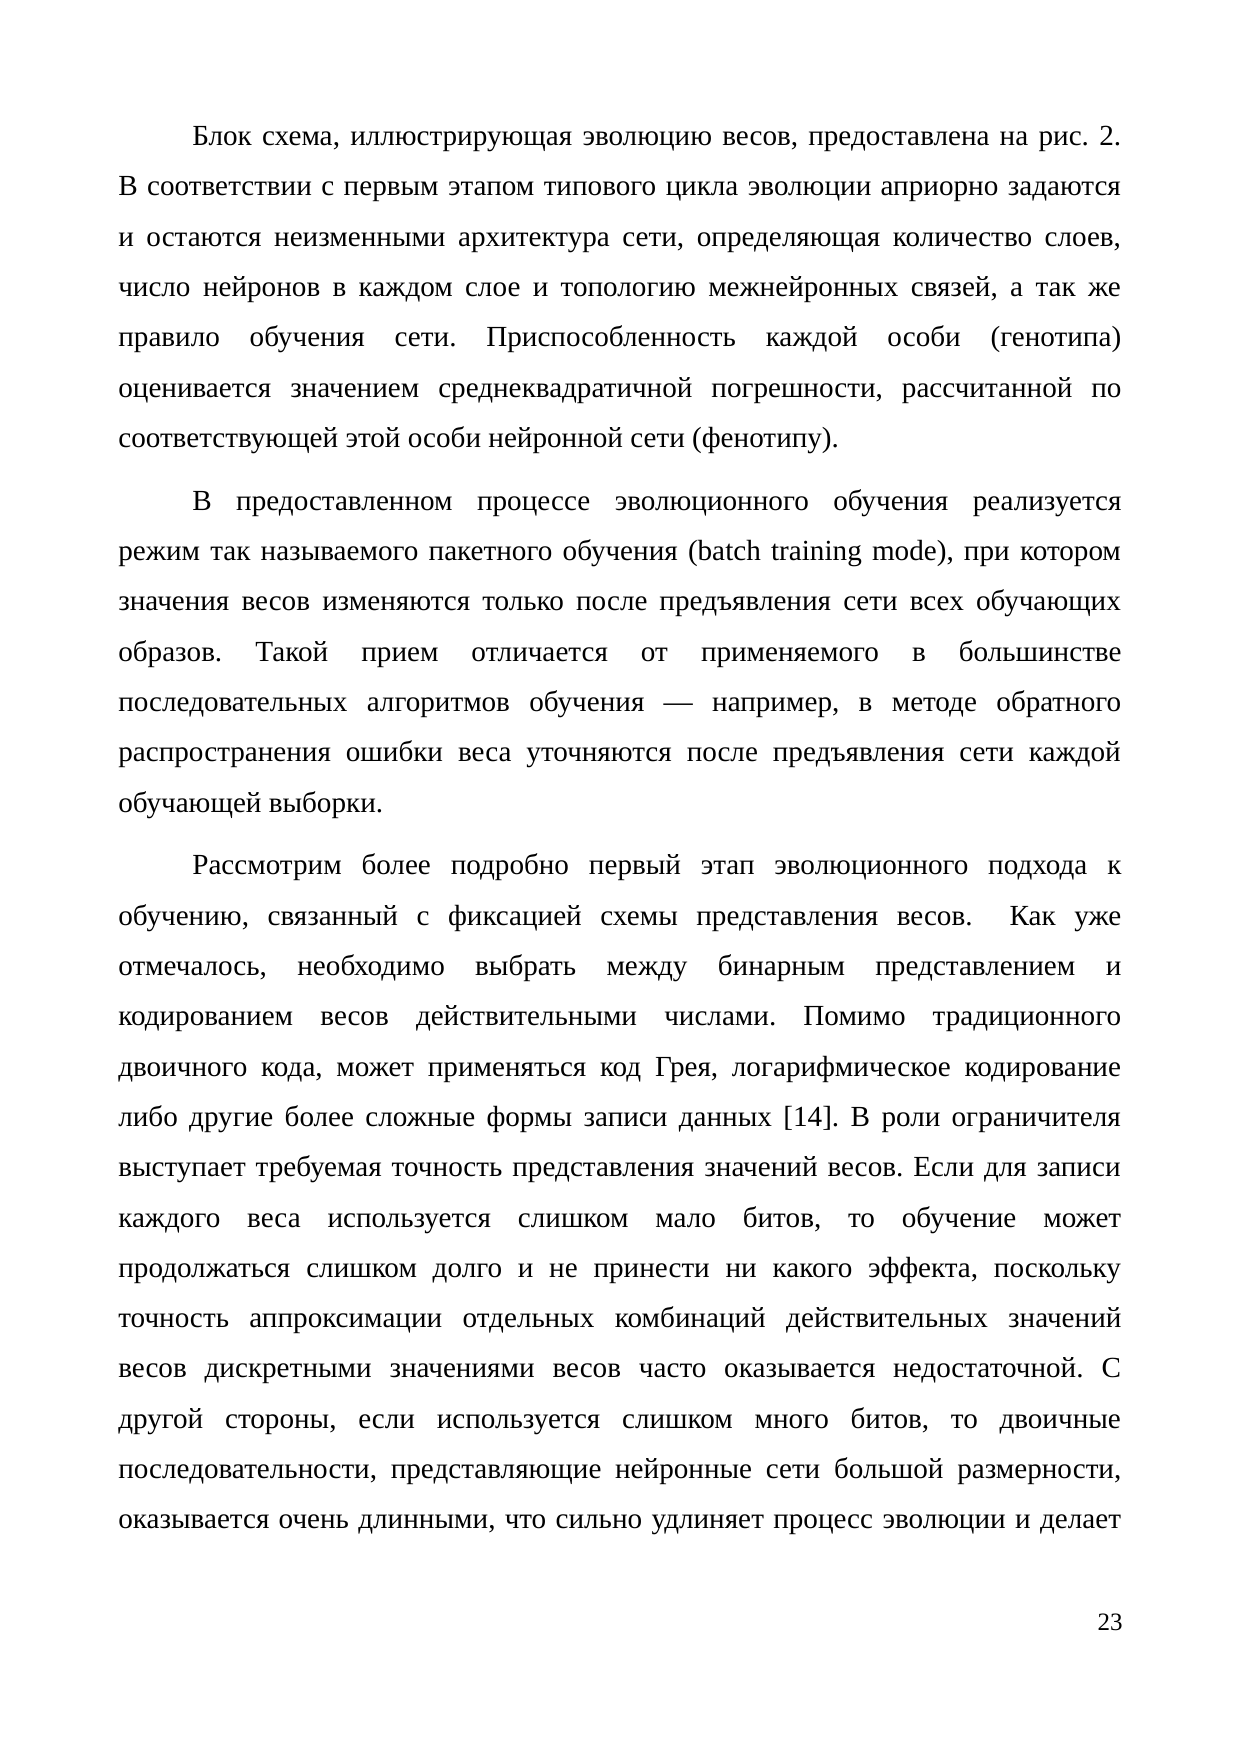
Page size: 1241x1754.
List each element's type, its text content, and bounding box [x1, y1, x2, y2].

text Рассмотрим более подробно первый этап эволюционного подхода к обучению, связанный с фиксацией схемы представления весов. Как уже отмечалось, необходимо выбрать между бинарным представлением и кодированием весов действительными числами. Помимо традиционного двоичного кода, может применяться код Грея, логарифмическое кодирование либо другие более сложные формы записи данных [14]. В роли ограничителя выступает требуемая точность представления значений весов. Если для записи каждого веса используется слишком мало битов, то обучение может продолжаться слишком долго и не принести ни какого эффекта, поскольку точность аппроксимации отдельных комбинаций действительных значений весов дискретными значениями весов часто оказывается недостаточной. С другой стороны, если используется слишком много битов, то двоичные последовательности, представляющие нейронные сети большой размерности, оказывается очень длинными, что сильно удлиняет процесс эволюции и делает [118, 847, 1122, 1535]
text Блок схема, иллюстрирующая эволюцию весов, предоставлена на рис. 2. В соответствии с первым этапом типового цикла эволюции априорно задаются и остаются неизменными архитектура сети, определяющая количество слоев, число нейронов в каждом слое и топологию межнейронных связей, а так же правило обучения сети. Приспособленность каждой особи (генотипа) оценивается значением среднеквадратичной погрешности, рассчитанной по соответствующей этой особи нейронной сети (фенотипу). [118, 118, 1122, 453]
text В предоставленном процессе эволюционного обучения реализуется режим так называемого пакетного обучения (batch training mode), при котором значения весов изменяются только после предъявления сети всех обучающих образов. Такой прием отличается от применяемого в большинстве последовательных алгоритмов обучения — например, в методе обратного распространения ошибки веса уточняются после предъявления сети каждой обучающей выборки. [118, 483, 1122, 818]
